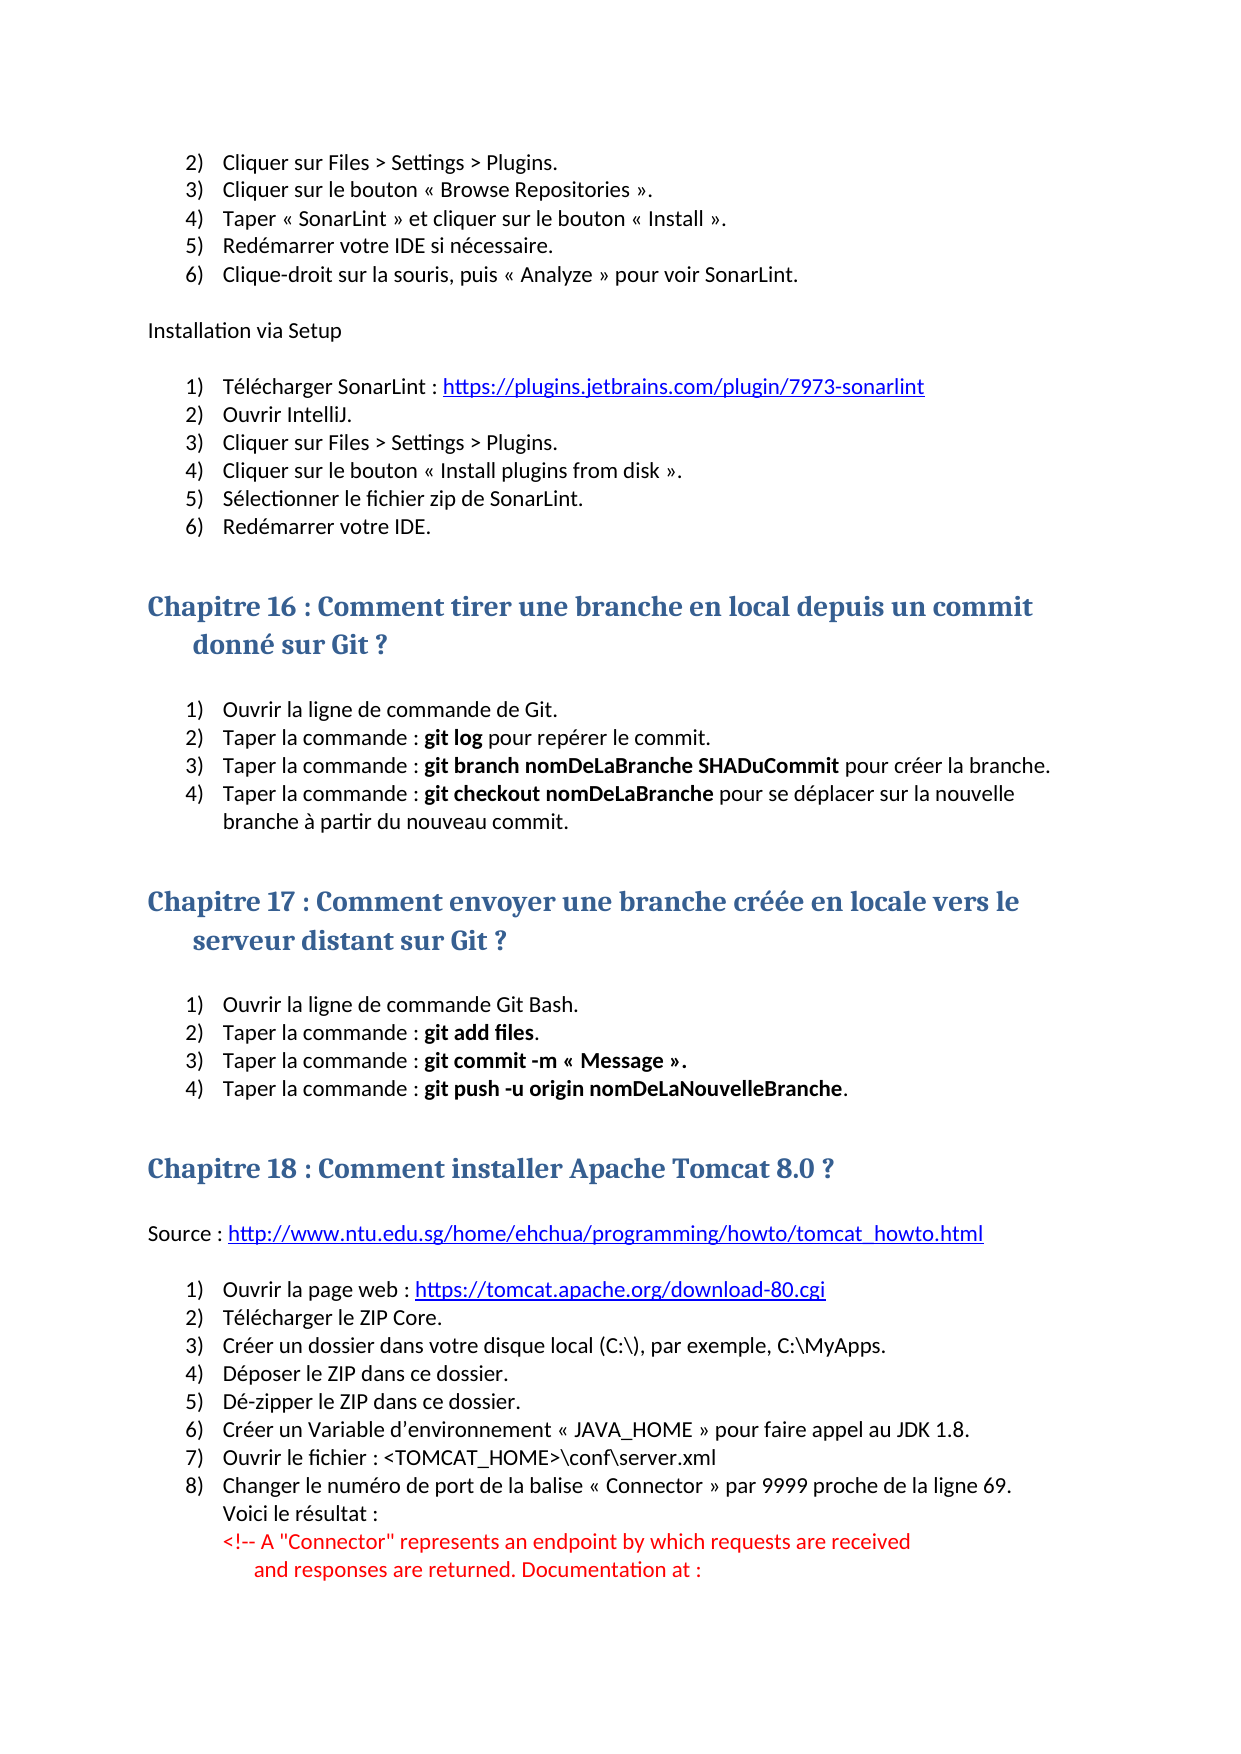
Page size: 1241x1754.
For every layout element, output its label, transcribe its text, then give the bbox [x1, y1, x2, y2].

list Déposer le ZIP dans ce dossier. [185, 1359, 1093, 1387]
list Cliquer sur Files > Settings > Plugins. [185, 148, 1093, 176]
list Redémarrer votre IDE si nécessaire. [185, 232, 1093, 260]
list Télécharger SonarLint : https://plugins.jetbrains.com/plugin/7973-sonarlint [185, 372, 1093, 400]
list <!-- A "Connector" represents an endpoint by which requests are received [223, 1527, 1093, 1555]
list Ouvrir le fichier : <TOMCAT_HOME>\conf\server.xml [185, 1443, 1093, 1471]
list Taper la commande : git log pour repérer le commit. [185, 723, 1093, 751]
list Changer le numéro de port de la balise « Connector » par 9999 proche de la ligne 69. [185, 1471, 1093, 1499]
list Dé-zipper le ZIP dans ce dossier. [185, 1387, 1093, 1415]
list Ouvrir la ligne de commande Git Bash. [185, 990, 1093, 1018]
text Installation via Setup [148, 316, 1093, 344]
list Cliquer sur le bouton « Browse Repositories ». [185, 176, 1093, 204]
list Ouvrir IntelliJ. [185, 400, 1093, 428]
list Taper « SonarLint » et cliquer sur le bouton « Install ». [185, 204, 1093, 232]
list Créer un Variable d’environnement « JAVA_HOME » pour faire appel au JDK 1.8. [185, 1415, 1093, 1443]
list Taper la commande : git push -u origin nomDeLaNouvelleBranche. [185, 1074, 1093, 1102]
list Taper la commande : git checkout nomDeLaBranche pour se déplacer sur la nouvelle branche à partir du nouveau commit. [185, 779, 1093, 835]
list Clique-droit sur la souris, puis « Analyze » pour voir SonarLint. [185, 260, 1093, 288]
list and responses are returned. Documentation at : [223, 1555, 1093, 1583]
list Taper la commande : git commit -m « Message ». [185, 1046, 1093, 1074]
subtitle Chapitre 17 : Comment envoyer une branche créée en locale vers le serveur distant sur Git ? [148, 885, 1093, 957]
subtitle Chapitre 16 : Comment tirer une branche en local depuis un commit donné sur Git ? [148, 590, 1093, 662]
list Taper la commande : git branch nomDeLaBranche SHADuCommit pour créer la branche. [185, 751, 1093, 779]
list Cliquer sur Files > Settings > Plugins. [185, 428, 1093, 456]
list Sélectionner le fichier zip de SonarLint. [185, 484, 1093, 512]
list Ouvrir la ligne de commande de Git. [185, 695, 1093, 723]
list Créer un dossier dans votre disque local (C:\), par exemple, C:\MyApps. [185, 1331, 1093, 1359]
list Voici le résultat : [223, 1499, 1093, 1527]
list Cliquer sur le bouton « Install plugins from disk ». [185, 456, 1093, 484]
list Taper la commande : git add files. [185, 1018, 1093, 1046]
list Redémarrer votre IDE. [185, 512, 1093, 540]
subtitle Chapitre 18 : Comment installer Apache Tomcat 8.0 ? [148, 1152, 1093, 1186]
list Télécharger le ZIP Core. [185, 1303, 1093, 1331]
list Ouvrir la page web : https://tomcat.apache.org/download-80.cgi [185, 1275, 1093, 1303]
text Source : http://www.ntu.edu.sg/home/ehchua/programming/howto/tomcat_howto.html [148, 1219, 1093, 1247]
